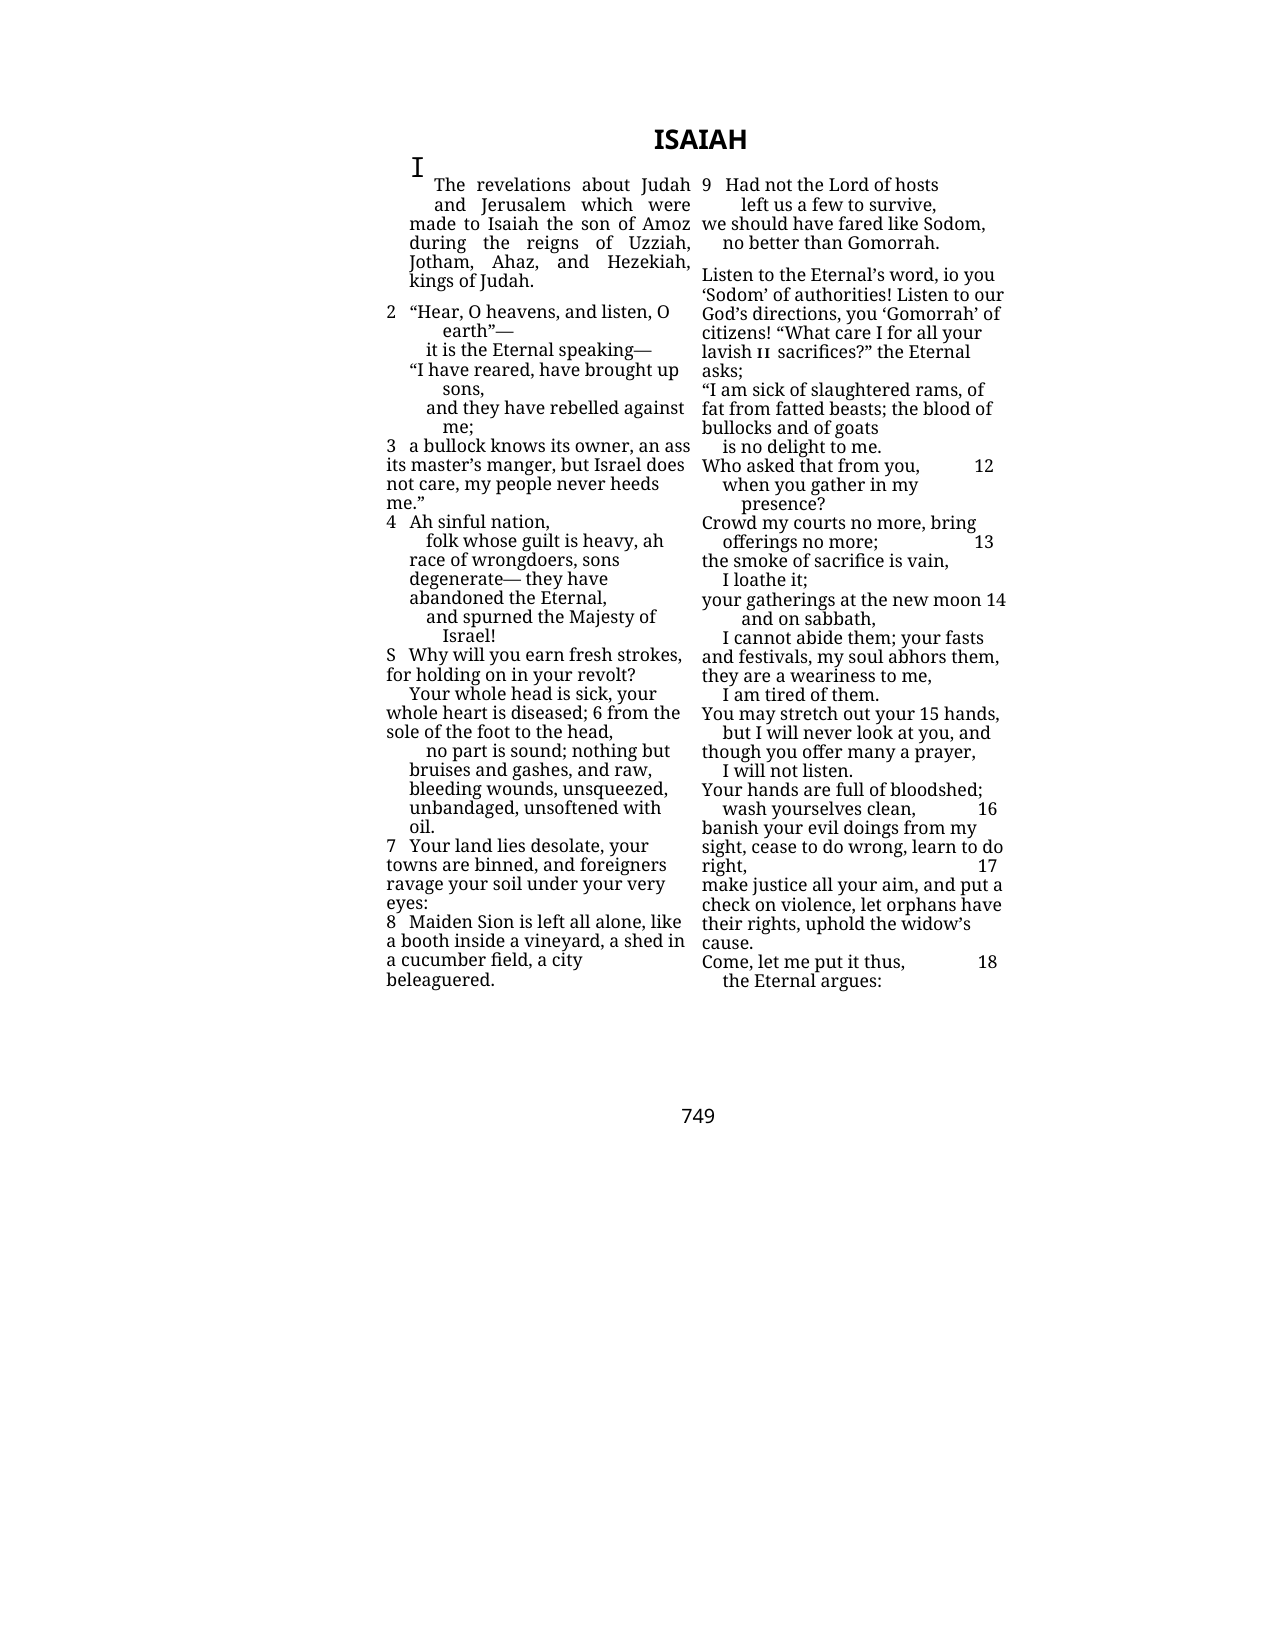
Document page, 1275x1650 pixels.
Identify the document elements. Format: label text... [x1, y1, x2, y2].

text the smoke of sacrifice is vain, [702, 553, 1006, 572]
list Ah sinful nation, [386, 513, 691, 532]
text Come, let me put it thus, 18 [702, 953, 1006, 972]
text is no delight to me. [702, 438, 1006, 457]
text Your whole head is sick, your whole heart is diseased; 6 from the sole of the foot to the head, [386, 685, 691, 742]
text “I am sick of slaughtered rams, of fat from fatted beasts; the blood of bullocks and of goats [702, 381, 1006, 438]
text You may stretch out your 15 hands, [702, 705, 1006, 724]
text but I will never look at you, and though you offer many a prayer, [702, 724, 1006, 762]
text I loathe it; [702, 572, 1006, 591]
text folk whose guilt is heavy, ah race of wrongdoers, sons degenerate— they have abandoned the Eter­nal, [409, 532, 691, 608]
text when you gather in my presence? [722, 476, 1006, 514]
text I am tired of them. [702, 686, 1006, 705]
text wash yourselves clean, 16 [722, 800, 1006, 819]
list “Hear, O heavens, and listen, O earth”— [386, 303, 691, 342]
text and spurned the Majesty of Israel! [426, 608, 691, 647]
list Your land lies desolate, your towns are binned, and foreigners ravage your soil under your very eyes: [386, 837, 691, 913]
text Who asked that from you, 12 [702, 457, 1006, 476]
text Your hands are full of blood­shed; [702, 781, 1006, 800]
subtitle ISAIAH [394, 128, 1008, 155]
text S Why will you earn fresh strokes, for holding on in your re­volt? [386, 647, 691, 685]
list Maiden Sion is left all alone, like a booth inside a vineyard, a shed in a cucumber field, a city beleaguered. [386, 913, 691, 990]
text I cannot abide them; your fasts and festivals, my soul abhors them, they are a weariness to me, [702, 629, 1006, 686]
text make justice all your aim, and put a check on violence, let orphans have their rights, uphold the widow’s cause. [702, 877, 1006, 953]
text your gatherings at the new moon 14 and on sabbath, [702, 591, 1006, 629]
text “I have reared, have brought up [409, 361, 691, 380]
text it is the Eternal speaking— [409, 342, 691, 361]
list Had not the Lord of hosts left us a few to survive, [702, 177, 952, 215]
text IThe revelations about Judah and Jerusalem which were made to Isaiah the son of Amoz during the reigns of Uzziah, Jotham, Ahaz, and Hezekiah, kings of Judah. [409, 177, 691, 291]
text Crowd my courts no more, bring offerings no more; 13 [702, 514, 1006, 553]
text I will not listen. [702, 762, 1006, 781]
text Listen to the Eternal’s word, io you ‘Sodom’ of authorities! Listen to our God’s directions, you ‘Gomorrah’ of citizens! “What care I for all your lavish II sacrifices?” the Eternal asks; [702, 267, 1006, 381]
text the Eternal argues: [722, 972, 1006, 991]
text and they have rebelled against me; [426, 399, 691, 437]
list a bullock knows its owner, an ass its master’s manger, but Israel does not care, my people never heeds me.” [386, 437, 691, 513]
text no part is sound; nothing but bruises and gashes, and raw, bleeding wounds, unsqueezed, unbandaged, unsoftened with oil. [409, 742, 691, 837]
text banish your evil doings from my sight, cease to do wrong, learn to do right, 17 [702, 819, 1006, 877]
text we should have fared like Sodom, no better than Gomorrah. [702, 215, 1006, 254]
text sons, [442, 380, 691, 399]
